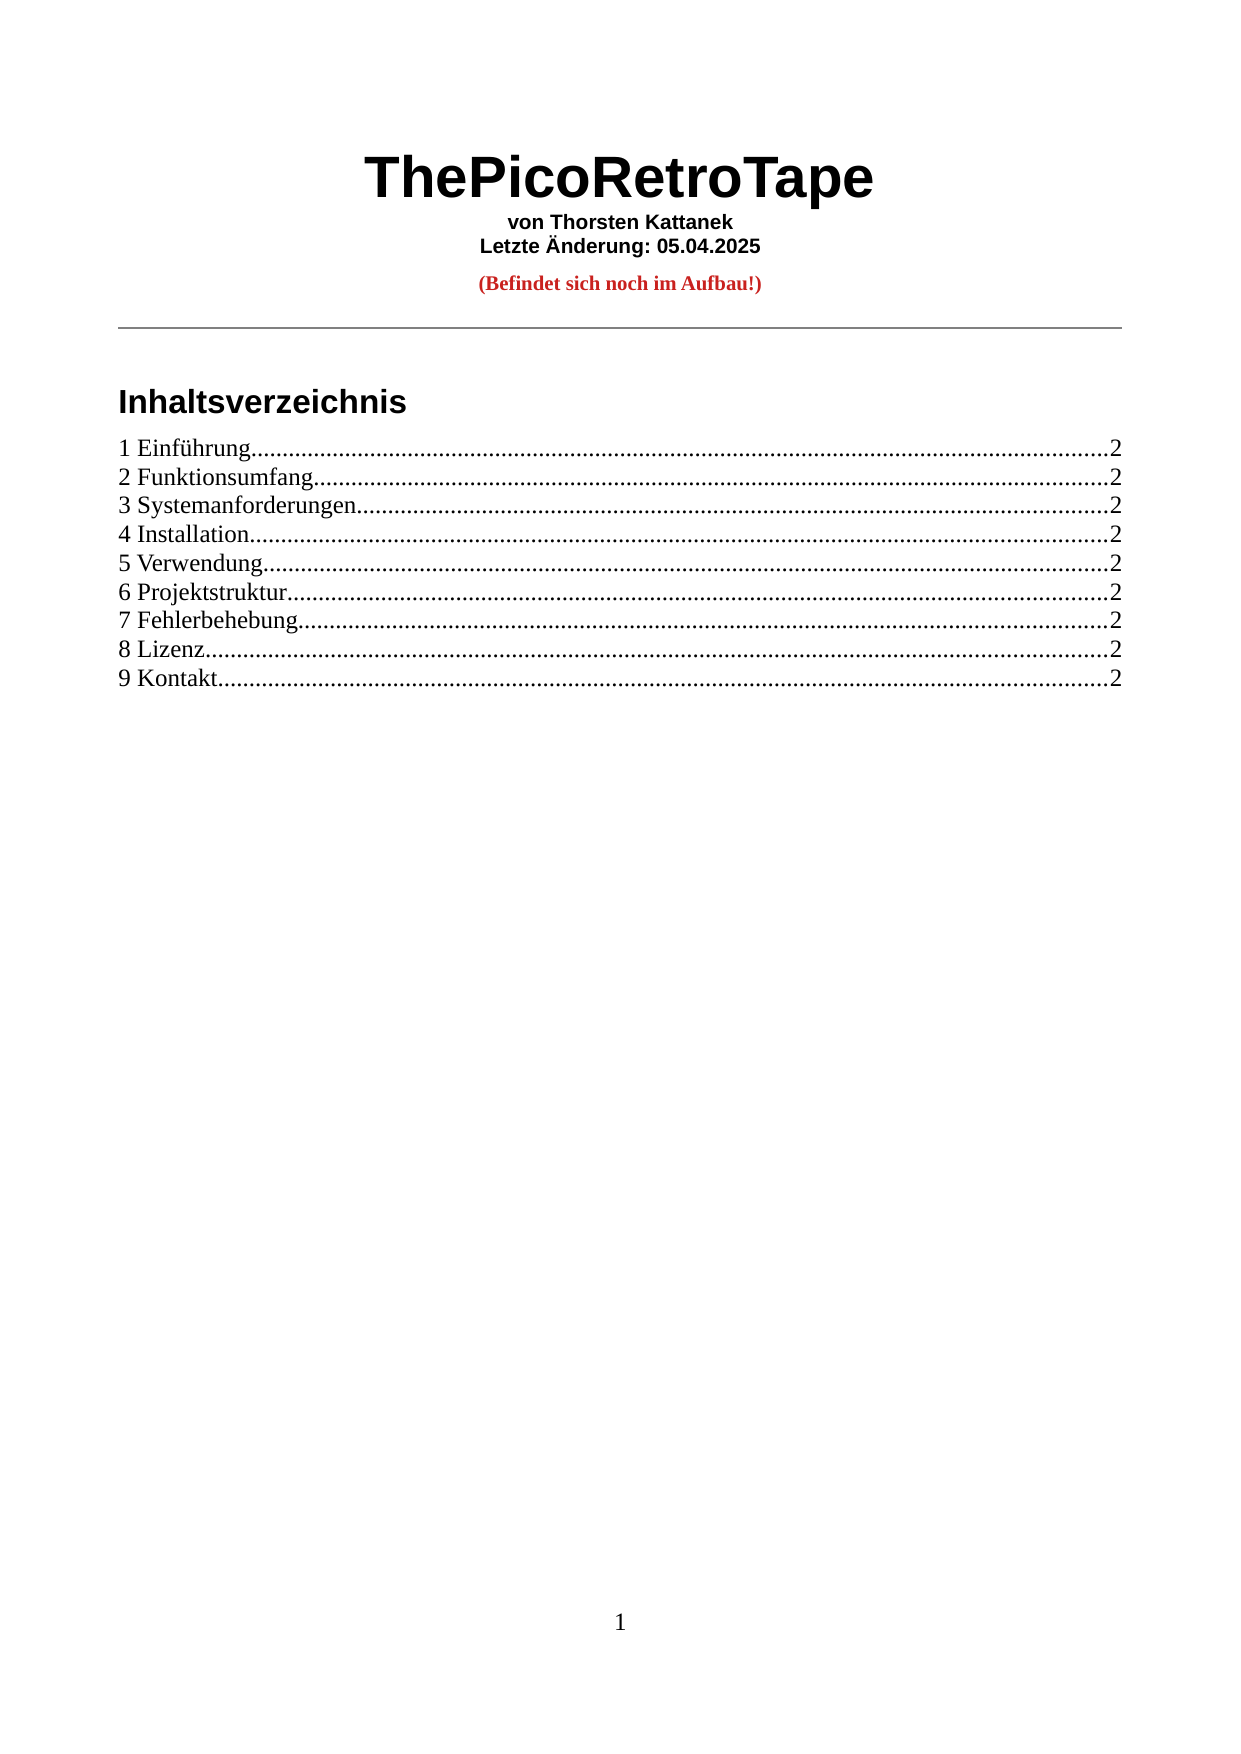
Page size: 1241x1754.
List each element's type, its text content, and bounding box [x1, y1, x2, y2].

title ThePicoRetroTape von Thorsten Kattanek Letzte Änderung: 05.04.2025 [118, 143, 1122, 258]
text (Befindet sich noch im Aufbau!) [118, 271, 1122, 295]
text 4 Installation 2 [118, 519, 1122, 548]
text 2 Funktionsumfang 2 [118, 462, 1122, 491]
text 8 Lizenz 2 [118, 634, 1122, 663]
text 7 Fehlerbehebung 2 [118, 606, 1122, 634]
text 9 Kontakt 2 [118, 663, 1122, 692]
text 6 Projektstruktur 2 [118, 577, 1122, 606]
subtitle Inhaltsverzeichnis [118, 382, 1122, 421]
text 3 Systemanforderungen 2 [118, 491, 1122, 519]
text 5 Verwendung 2 [118, 548, 1122, 577]
text 1 Einführung 2 [118, 433, 1122, 462]
